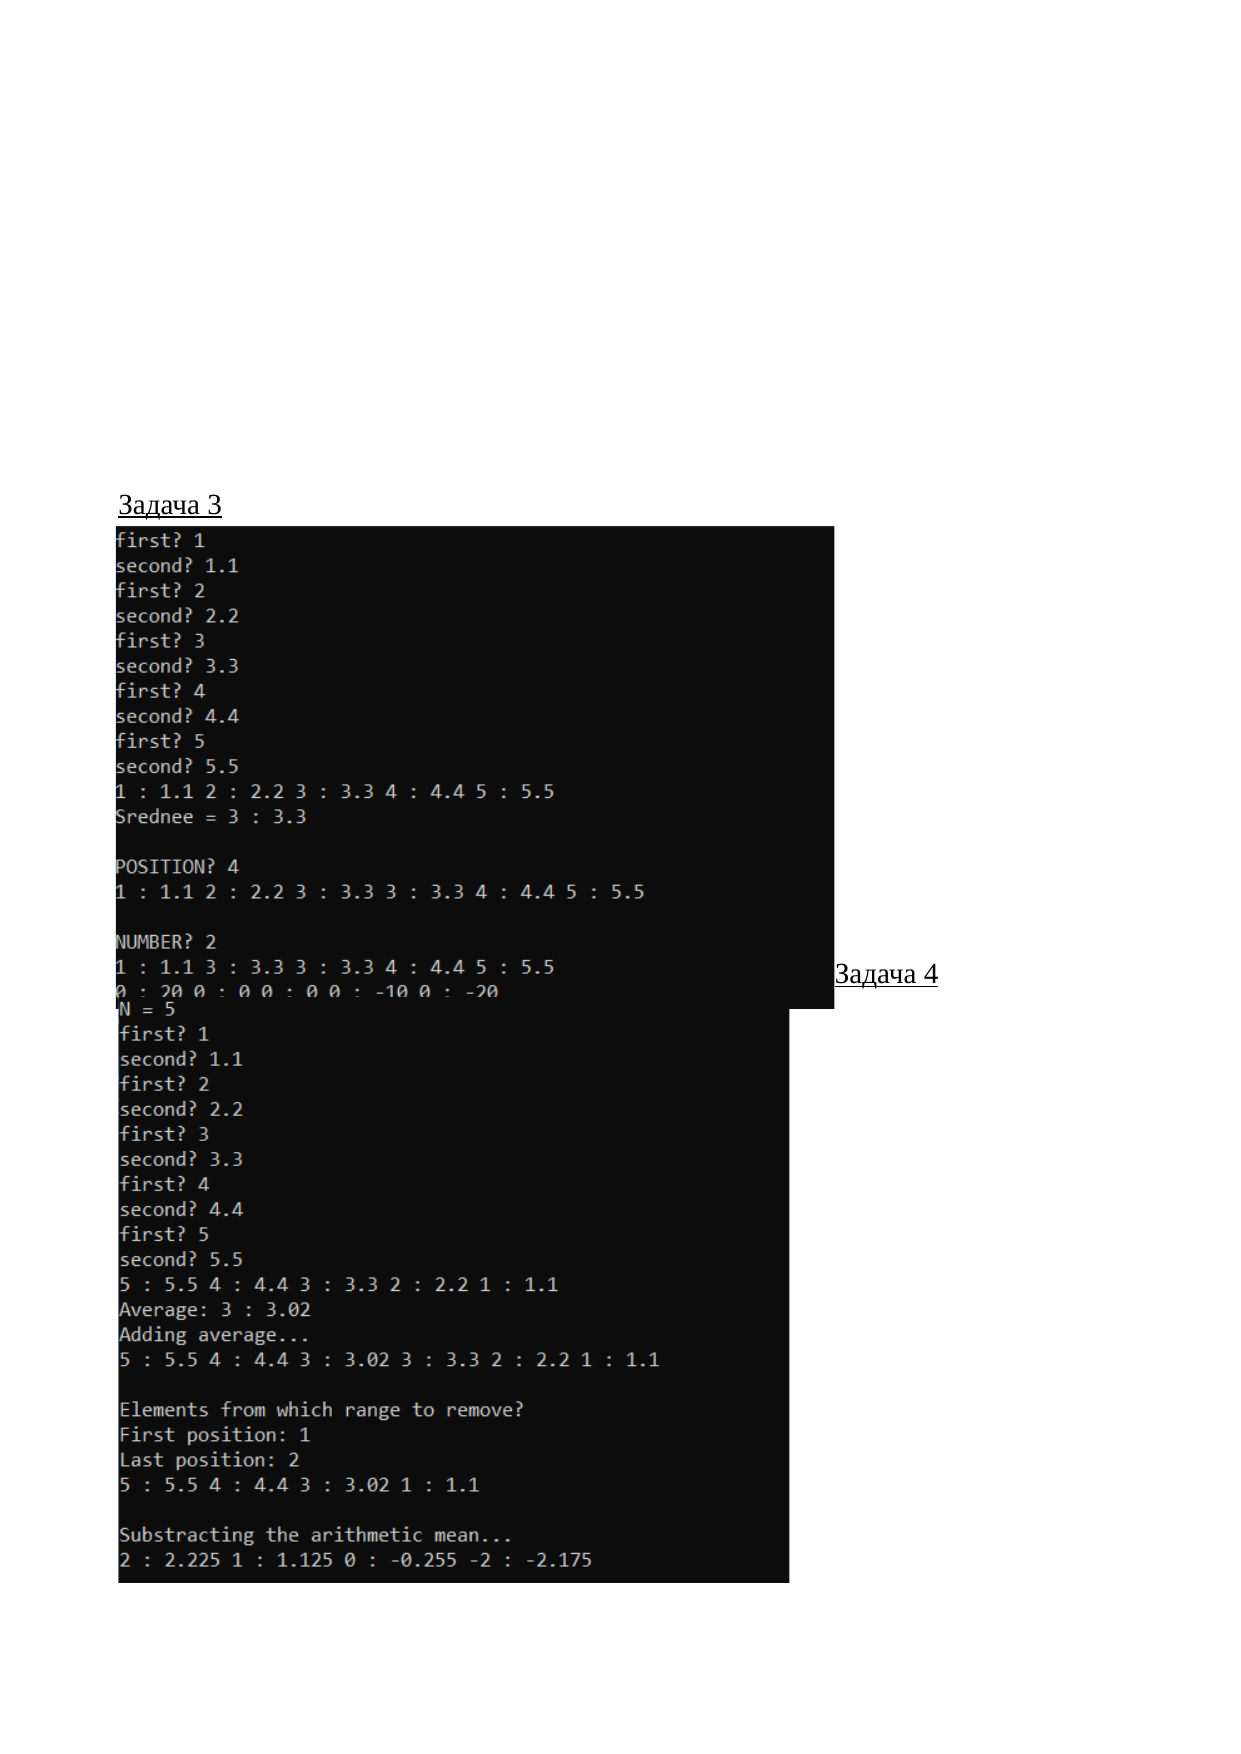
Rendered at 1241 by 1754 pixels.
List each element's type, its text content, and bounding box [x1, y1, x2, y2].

picture [115, 526, 835, 1583]
text Задача 4 [835, 957, 1122, 990]
text Задача 3 [118, 487, 1122, 521]
